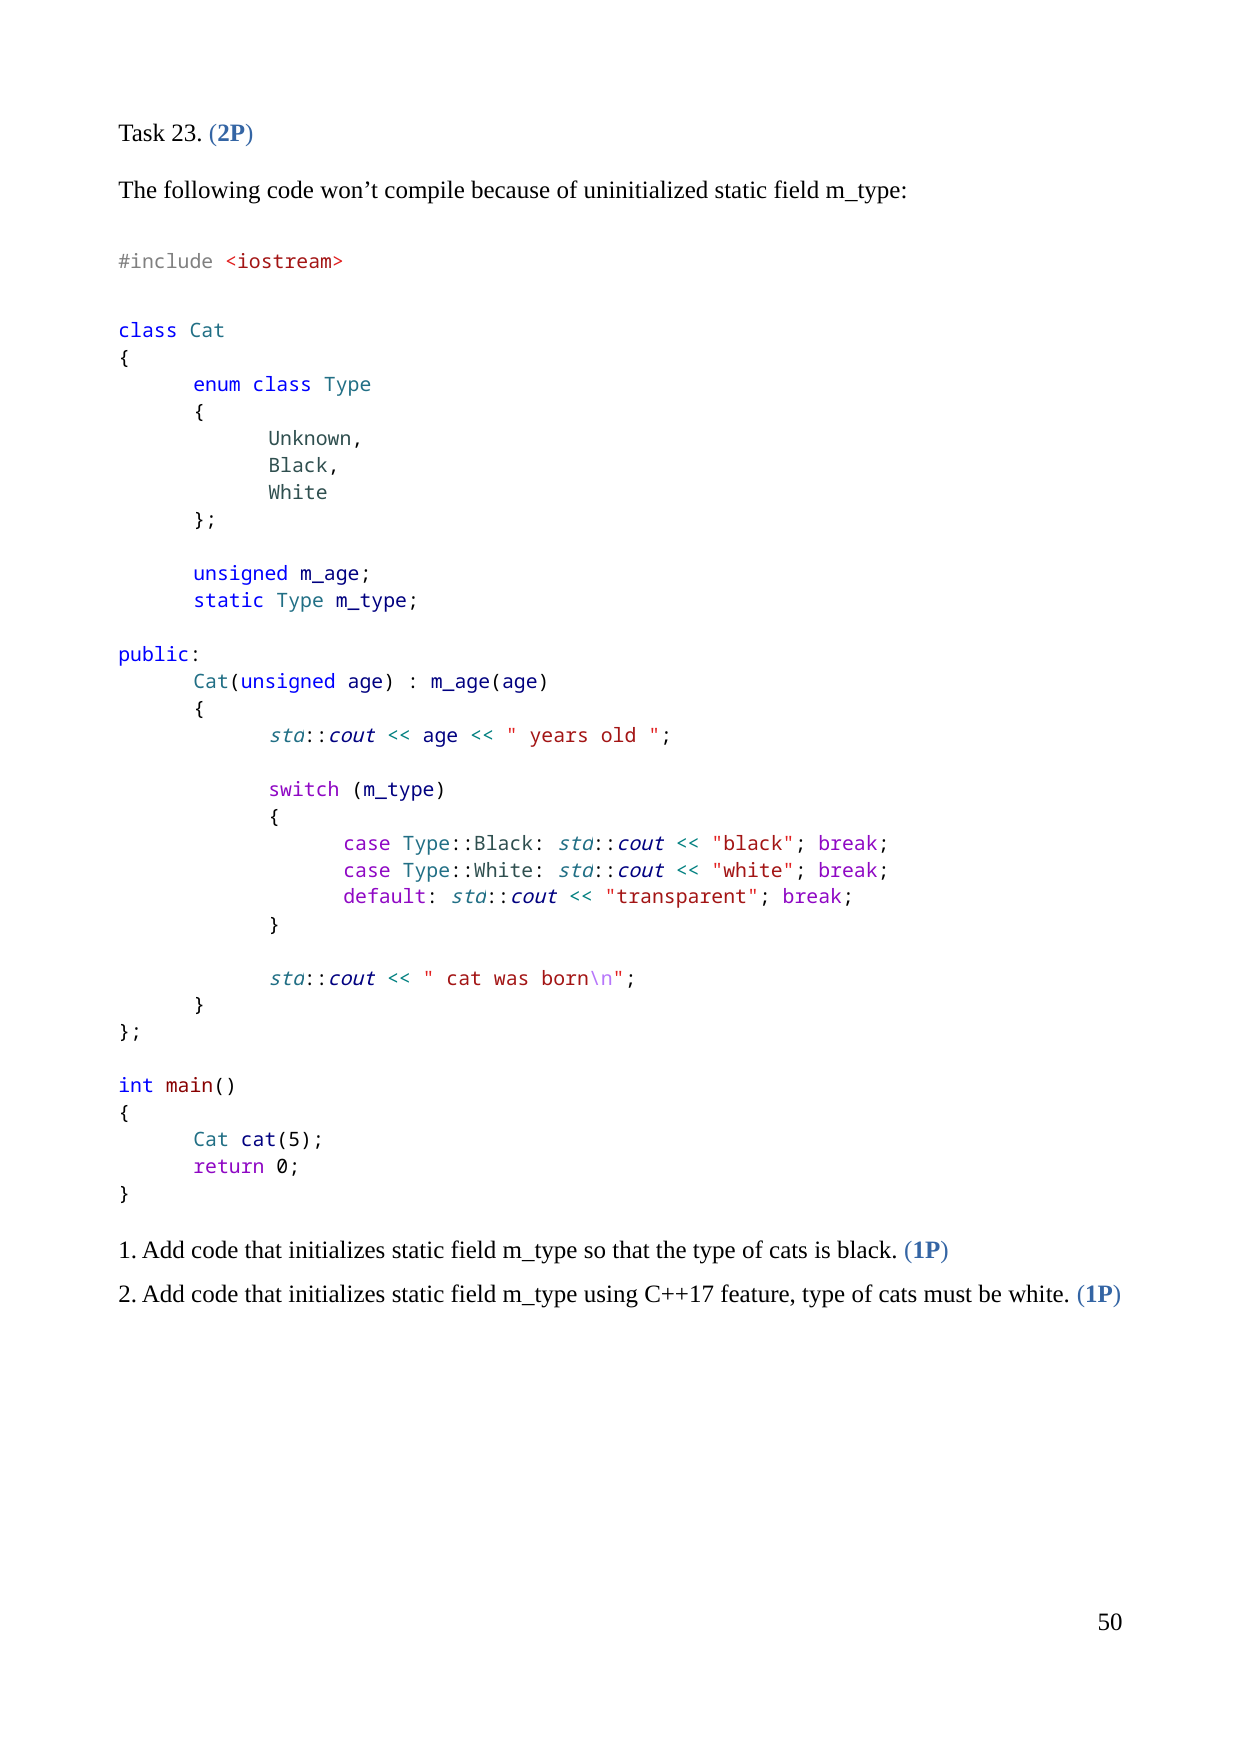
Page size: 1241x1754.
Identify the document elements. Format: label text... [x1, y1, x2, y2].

text case Type::Black: std::cout << "black"; break; [118, 829, 1122, 856]
text default: std::cout << "transparent"; break; [118, 883, 1122, 910]
text switch (m_type) [118, 775, 1122, 802]
text enum class Type [118, 370, 1122, 397]
text unsigned m_age; [118, 559, 1122, 586]
text Black, [118, 451, 1122, 478]
text }; [118, 505, 1122, 532]
text class Cat [118, 316, 1122, 343]
text 2. Add code that initializes static field m_type using C++17 feature, type of cats must be white. (1P) [118, 1279, 1122, 1307]
text Task 23. (2P) The following code won’t compile because of uninitialized static field m_type: [118, 118, 1122, 233]
text { [118, 802, 1122, 829]
text { [118, 1099, 1122, 1126]
text case Type::White: std::cout << "white"; break; [118, 856, 1122, 883]
text } [118, 991, 1122, 1018]
text { [118, 694, 1122, 721]
text Cat cat(5); [118, 1126, 1122, 1153]
text } 1. Add code that initializes static field m_type so that the type of cats is black. (1P) [118, 1179, 1122, 1264]
text { [118, 343, 1122, 370]
text Cat(unsigned age) : m_age(age) [118, 667, 1122, 694]
text }; [118, 1018, 1122, 1045]
text } [118, 910, 1122, 937]
text static Type m_type; [118, 586, 1122, 613]
text public: [118, 640, 1122, 667]
text { [118, 397, 1122, 424]
text White [118, 478, 1122, 505]
text std::cout << age << " years old "; [118, 721, 1122, 748]
text int main() [118, 1072, 1122, 1099]
text std::cout << " cat was born\n"; [118, 964, 1122, 991]
text #include <iostream> [118, 248, 1122, 275]
text return 0; [118, 1153, 1122, 1179]
text Unknown, [118, 424, 1122, 451]
